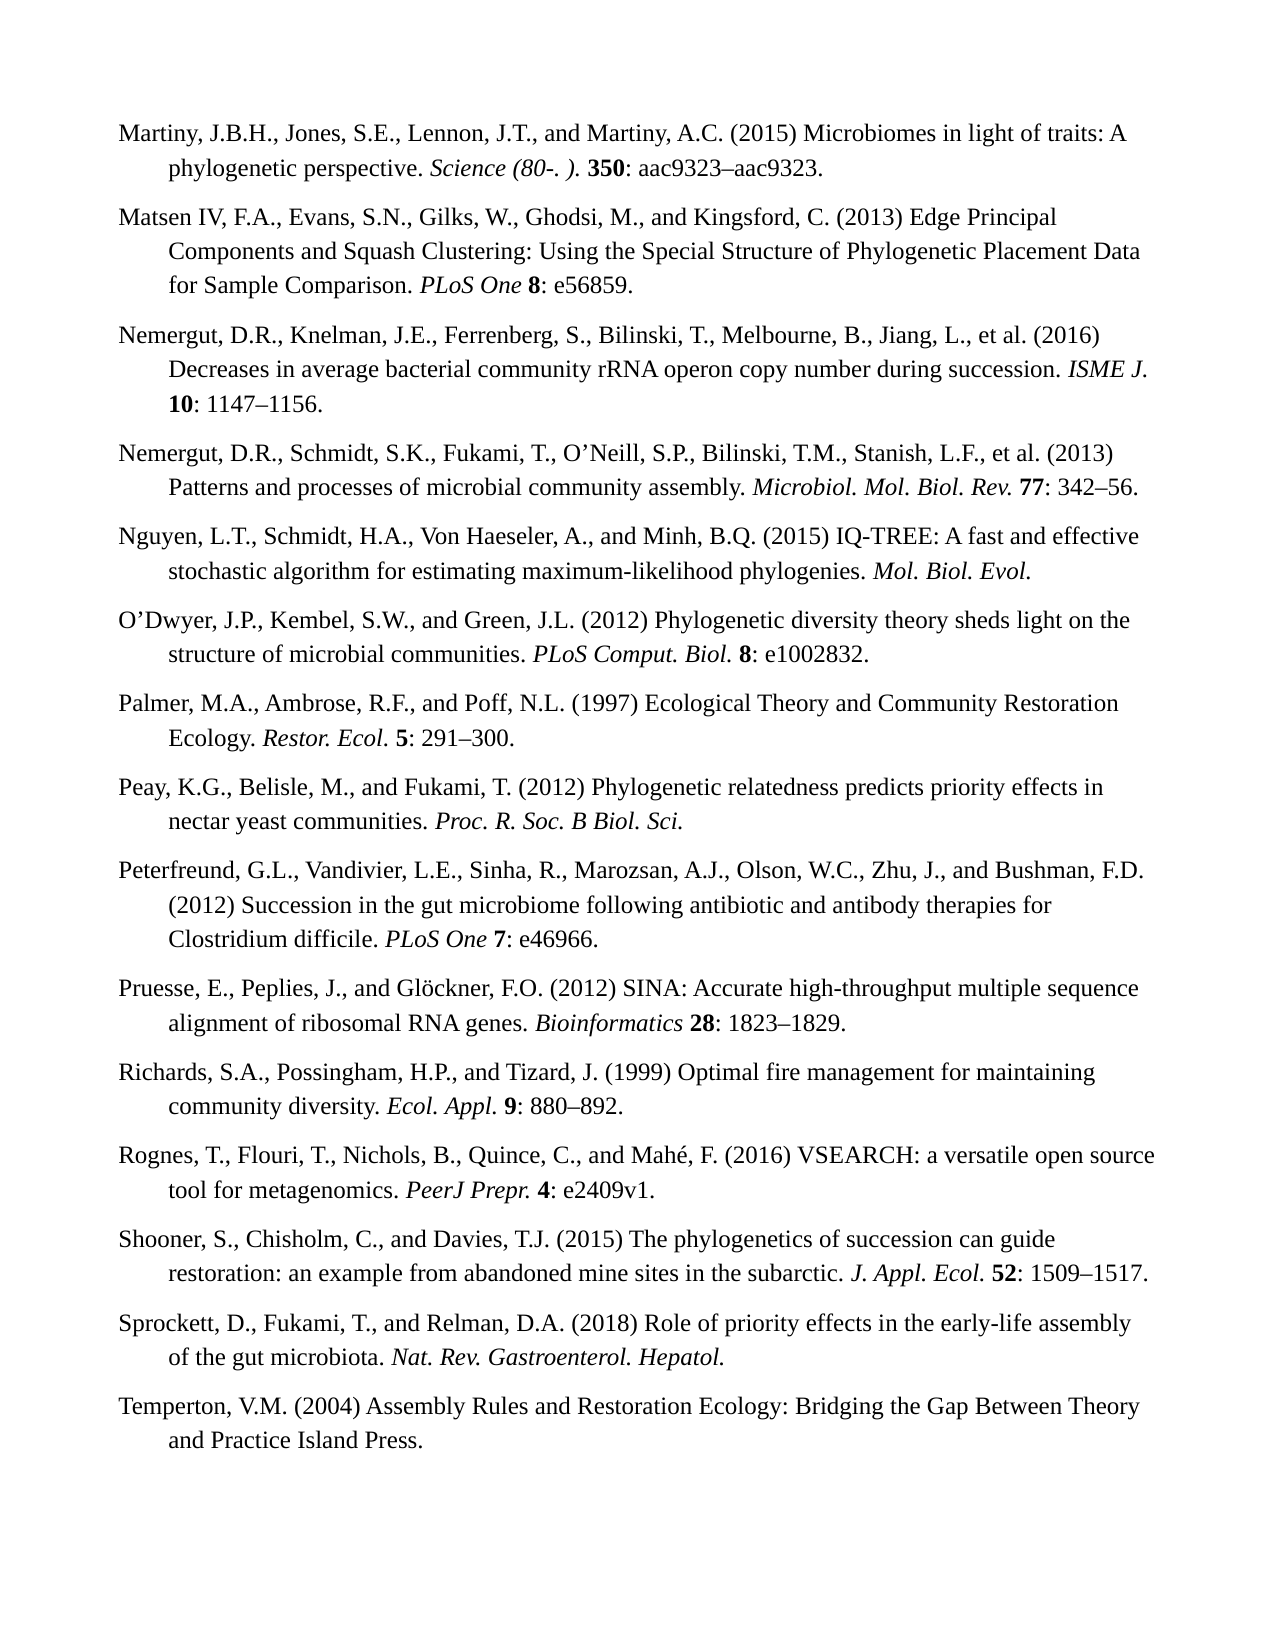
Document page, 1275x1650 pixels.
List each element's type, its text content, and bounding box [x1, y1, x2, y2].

text Nguyen, L.T., Schmidt, H.A., Von Haeseler, A., and Minh, B.Q. (2015) IQ-TREE: A fast and effective stochastic algorithm for estimating maximum-likelihood phylogenies. Mol. Biol. Evol. [118, 521, 1157, 584]
text Richards, S.A., Possingham, H.P., and Tizard, J. (1999) Optimal fire management for maintaining community diversity. Ecol. Appl. 9: 880–892. [118, 1057, 1157, 1120]
text Palmer, M.A., Ambrose, R.F., and Poff, N.L. (1997) Ecological Theory and Community Restoration Ecology. Restor. Ecol. 5: 291–300. [118, 688, 1157, 752]
text Rognes, T., Flouri, T., Nichols, B., Quince, C., and Mahé, F. (2016) VSEARCH: a versatile open source tool for metagenomics. PeerJ Prepr. 4: e2409v1. [118, 1141, 1157, 1204]
text Martiny, J.B.H., Jones, S.E., Lennon, J.T., and Martiny, A.C. (2015) Microbiomes in light of traits: A phylogenetic perspective. Science (80-. ). 350: aac9323–aac9323. [118, 118, 1157, 181]
text Peay, K.G., Belisle, M., and Fukami, T. (2012) Phylogenetic relatedness predicts priority effects in nectar yeast communities. Proc. R. Soc. B Biol. Sci. [118, 772, 1157, 835]
text Nemergut, D.R., Knelman, J.E., Ferrenberg, S., Bilinski, T., Melbourne, B., Jiang, L., et al. (2016) Decreases in average bacterial community rRNA operon copy number during succession. ISME J. 10: 1147–1156. [118, 320, 1157, 417]
text Shooner, S., Chisholm, C., and Davies, T.J. (2015) The phylogenetics of succession can guide restoration: an example from abandoned mine sites in the subarctic. J. Appl. Ecol. 52: 1509–1517. [118, 1224, 1157, 1287]
text Temperton, V.M. (2004) Assembly Rules and Restoration Ecology: Bridging the Gap Between Theory and Practice Island Press. [118, 1391, 1157, 1454]
text Sprockett, D., Fukami, T., and Relman, D.A. (2018) Role of priority effects in the early-life assembly of the gut microbiota. Nat. Rev. Gastroenterol. Hepatol. [118, 1308, 1157, 1371]
text Pruesse, E., Peplies, J., and Glöckner, F.O. (2012) SINA: Accurate high-throughput multiple sequence alignment of ribosomal RNA genes. Bioinformatics 28: 1823–1829. [118, 973, 1157, 1037]
text O’Dwyer, J.P., Kembel, S.W., and Green, J.L. (2012) Phylogenetic diversity theory sheds light on the structure of microbial communities. PLoS Comput. Biol. 8: e1002832. [118, 605, 1157, 668]
text Nemergut, D.R., Schmidt, S.K., Fukami, T., O’Neill, S.P., Bilinski, T.M., Stanish, L.F., et al. (2013) Patterns and processes of microbial community assembly. Microbiol. Mol. Biol. Rev. 77: 342–56. [118, 438, 1157, 501]
text Matsen IV, F.A., Evans, S.N., Gilks, W., Ghodsi, M., and Kingsford, C. (2013) Edge Principal Components and Squash Clustering: Using the Special Structure of Phylogenetic Placement Data for Sample Comparison. PLoS One 8: e56859. [118, 202, 1157, 299]
text Peterfreund, G.L., Vandivier, L.E., Sinha, R., Marozsan, A.J., Olson, W.C., Zhu, J., and Bushman, F.D. (2012) Succession in the gut microbiome following antibiotic and antibody therapies for Clostridium difficile. PLoS One 7: e46966. [118, 855, 1157, 953]
